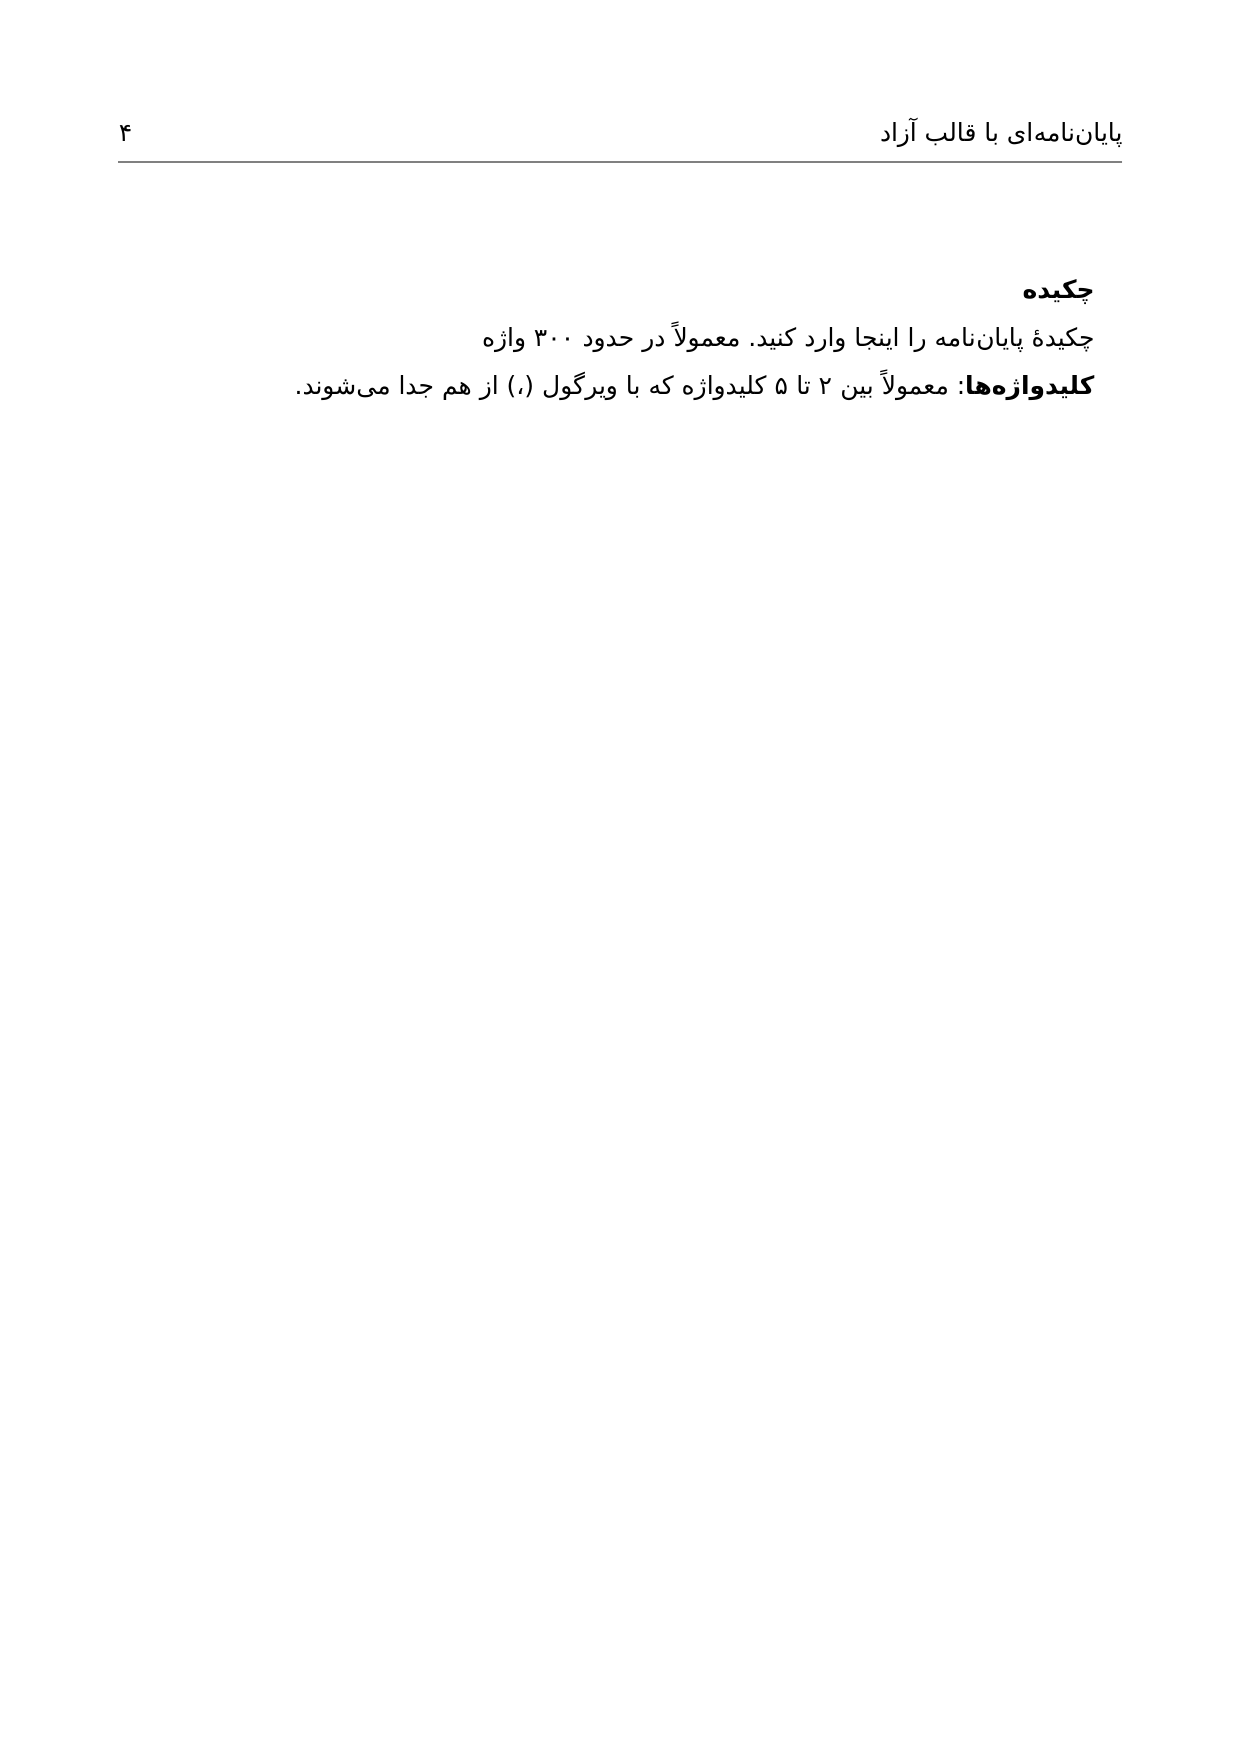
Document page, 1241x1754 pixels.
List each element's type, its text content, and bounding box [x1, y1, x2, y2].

text کلیدواژه‌ها: معمولاً بین ۲ تا ۵ کلیدواژه که با ویرگول (،) از هم جدا می‌شوند. [118, 371, 1122, 400]
text چکیدهٔ پایان‌نامه را اینجا وارد کنید. معمولاً در حدود ۳۰۰ واژه [118, 323, 1122, 352]
text چکیده [118, 275, 1122, 304]
